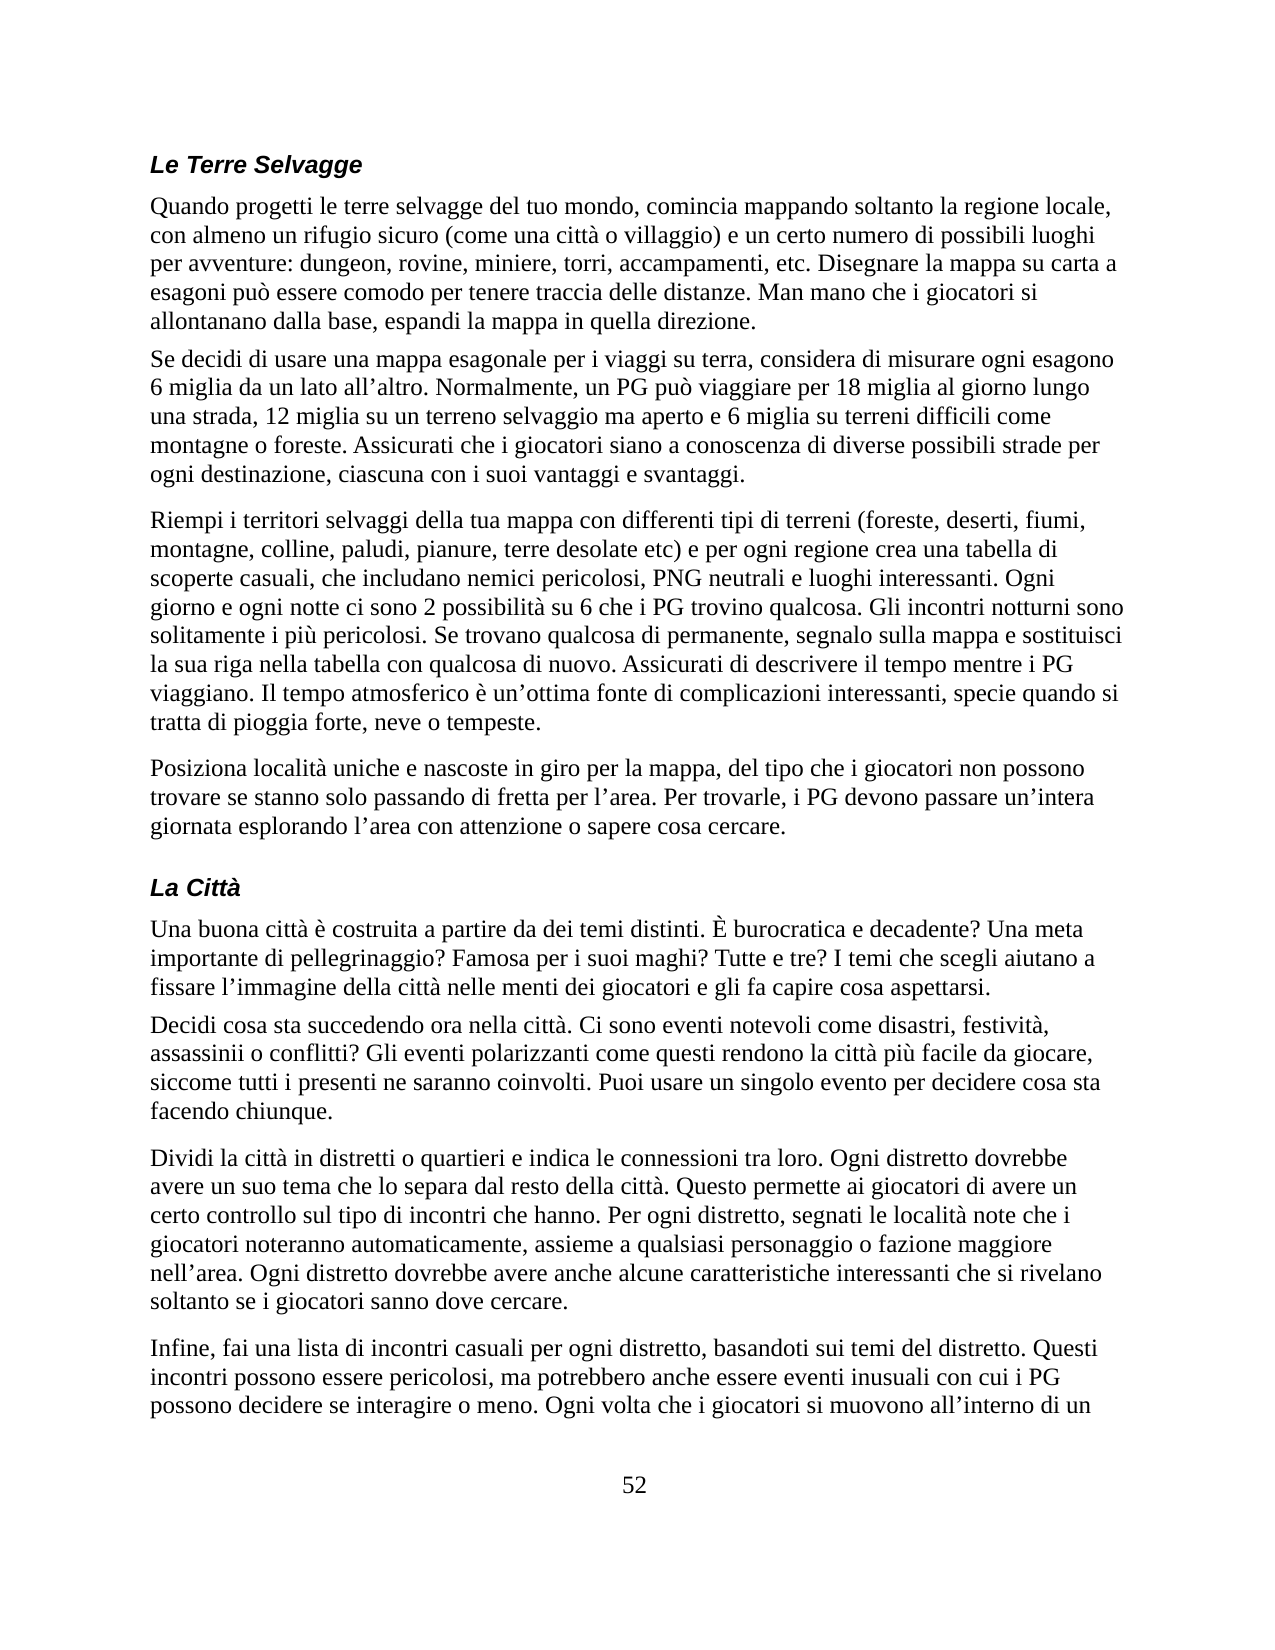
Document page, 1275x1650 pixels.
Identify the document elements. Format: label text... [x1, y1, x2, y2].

subtitle La Città [150, 873, 1125, 902]
text Posiziona località uniche e nascoste in giro per la mappa, del tipo che i giocatori non possono trovare se stanno solo passando di fretta per l’area. Per trovarle, i PG devono passare un’intera giornata esplorando l’area con attenzione o sapere cosa cercare. [150, 753, 1125, 839]
text Quando progetti le terre selvagge del tuo mondo, comincia mappando soltanto la regione locale, con almeno un rifugio sicuro (come una città o villaggio) e un certo numero di possibili luoghi per avventure: dungeon, rovine, miniere, torri, accampamenti, etc. Disegnare la mappa su carta a esagoni può essere comodo per tenere traccia delle distanze. Man mano che i giocatori si allontanano dalla base, espandi la mappa in quella direzione. [150, 191, 1125, 335]
text Infine, fai una lista di incontri casuali per ogni distretto, basandoti sui temi del distretto. Questi incontri possono essere pericolosi, ma potrebbero anche essere eventi inusuali con cui i PG possono decidere se interagire o meno. Ogni volta che i giocatori si muovono all’interno di un [150, 1333, 1125, 1419]
text Una buona città è costruita a partire da dei temi distinti. È burocratica e decadente? Una meta importante di pellegrinaggio? Famosa per i suoi maghi? Tutte e tre? I temi che scegli aiutano a fissare l’immagine della città nelle menti dei giocatori e gli fa capire cosa aspettarsi. [150, 914, 1125, 1001]
text Dividi la città in distretti o quartieri e indica le connessioni tra loro. Ogni distretto dovrebbe avere un suo tema che lo separa dal resto della città. Questo permette ai giocatori di avere un certo controllo sul tipo di incontri che hanno. Per ogni distretto, segnati le località note che i giocatori noteranno automaticamente, assieme a qualsiasi personaggio o fazione maggiore nell’area. Ogni distretto dovrebbe avere anche alcune caratteristiche interessanti che si rivelano soltanto se i giocatori sanno dove cercare. [150, 1143, 1125, 1315]
text Decidi cosa sta succedendo ora nella città. Ci sono eventi notevoli come disastri, festività, assassinii o conflitti? Gli eventi polarizzanti come questi rendono la città più facile da giocare, siccome tutti i presenti ne saranno coinvolti. Puoi usare un singolo evento per decidere cosa sta facendo chiunque. [150, 1010, 1125, 1125]
subtitle Le Terre Selvagge [150, 150, 1125, 178]
text Riempi i territori selvaggi della tua mappa con differenti tipi di terreni (foreste, deserti, fiumi, montagne, colline, paludi, pianure, terre desolate etc) e per ogni regione crea una tabella di scoperte casuali, che includano nemici pericolosi, PNG neutrali e luoghi interessanti. Ogni giorno e ogni notte ci sono 2 possibilità su 6 che i PG trovino qualcosa. Gli incontri notturni sono solitamente i più pericolosi. Se trovano qualcosa di permanente, segnalo sulla mappa e sostituisci la sua riga nella tabella con qualcosa di nuovo. Assicurati di descrivere il tempo mentre i PG viaggiano. Il tempo atmosferico è un’ottima fonte di complicazioni interessanti, specie quando si tratta di pioggia forte, neve o tempeste. [150, 505, 1125, 735]
text Se decidi di usare una mappa esagonale per i viaggi su terra, considera di misurare ogni esagono 6 miglia da un lato all’altro. Normalmente, un PG può viaggiare per 18 miglia al giorno lungo una strada, 12 miglia su un terreno selvaggio ma aperto e 6 miglia su terreni difficili come montagne o foreste. Assicurati che i giocatori siano a conoscenza di diverse possibili strade per ogni destinazione, ciascuna con i suoi vantaggi e svantaggi. [150, 344, 1125, 487]
